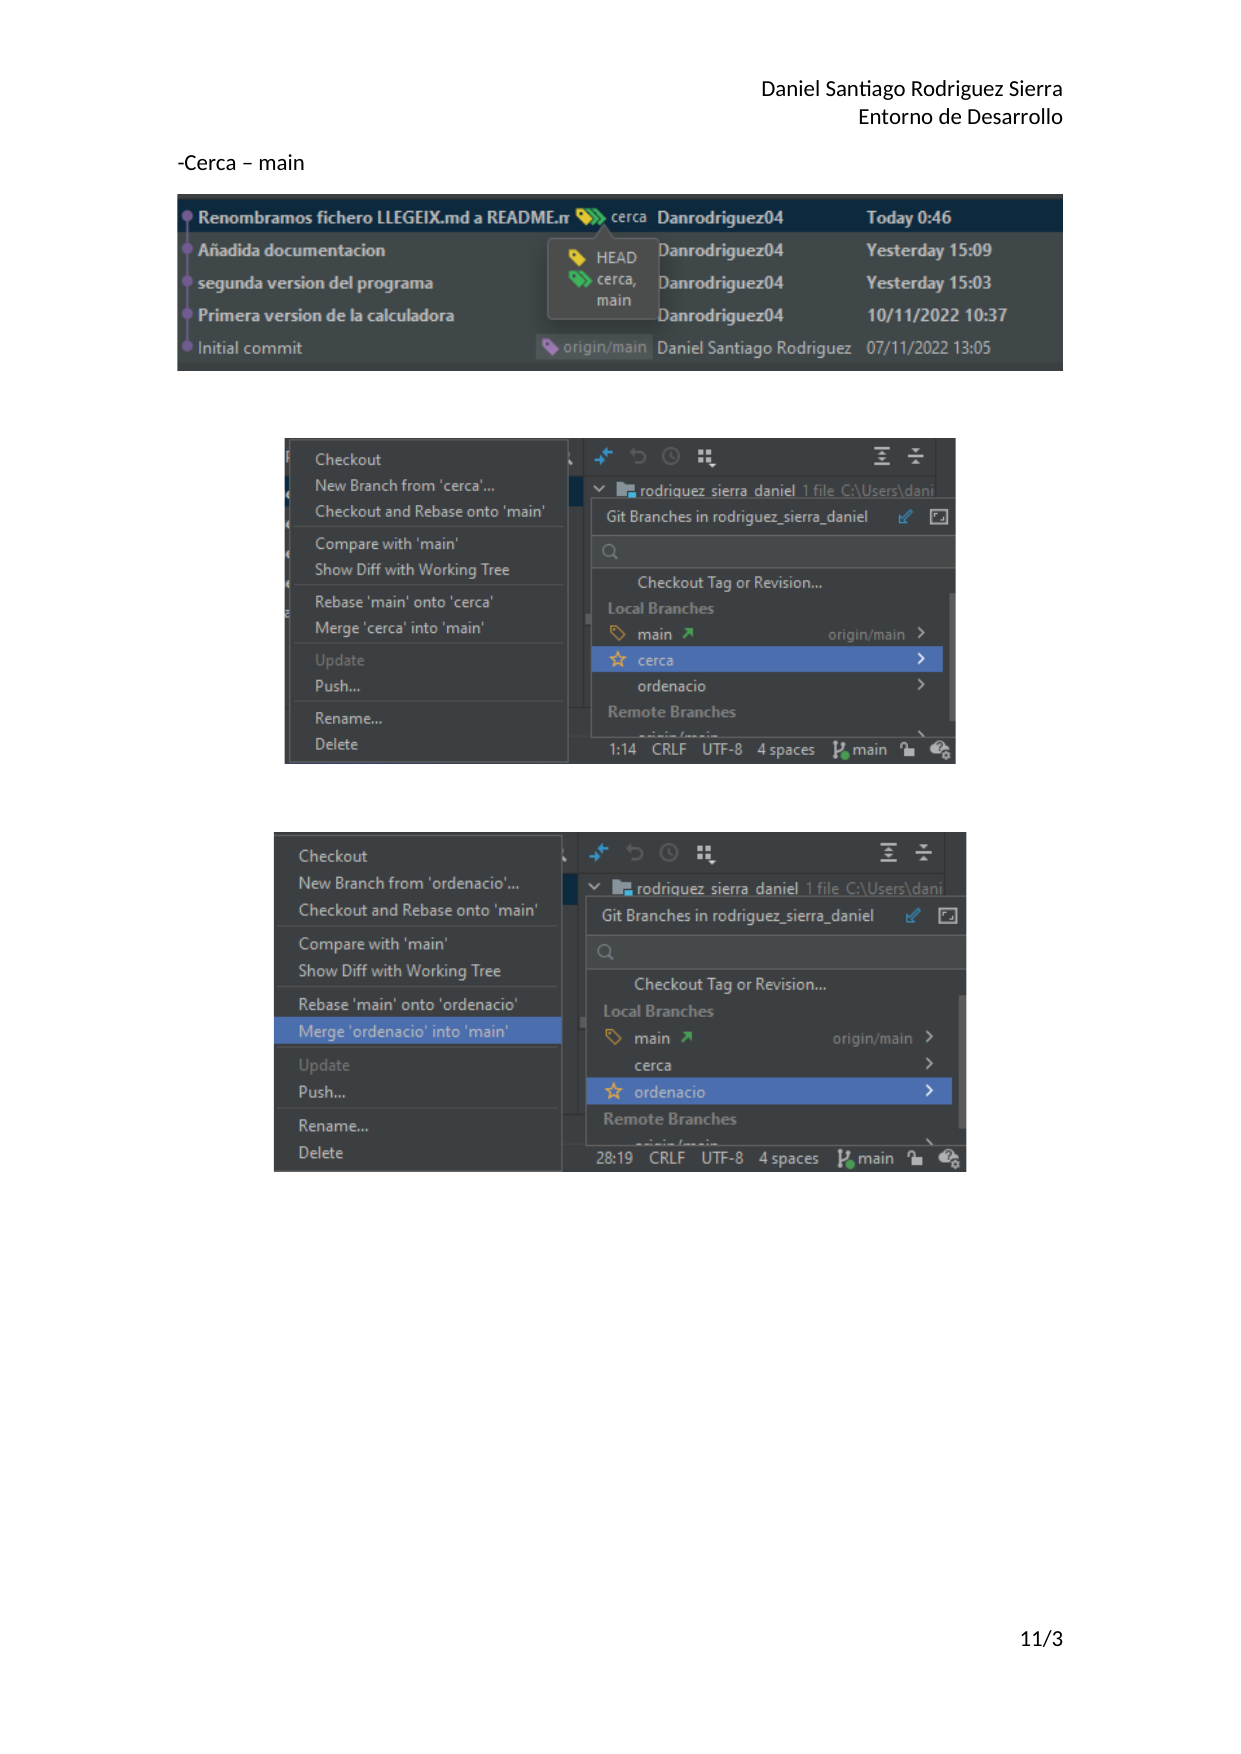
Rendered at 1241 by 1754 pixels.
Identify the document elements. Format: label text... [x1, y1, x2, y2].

picture [177, 194, 1063, 371]
picture [284, 438, 956, 764]
picture [273, 832, 967, 1172]
text -Cerca – main [177, 148, 1063, 176]
